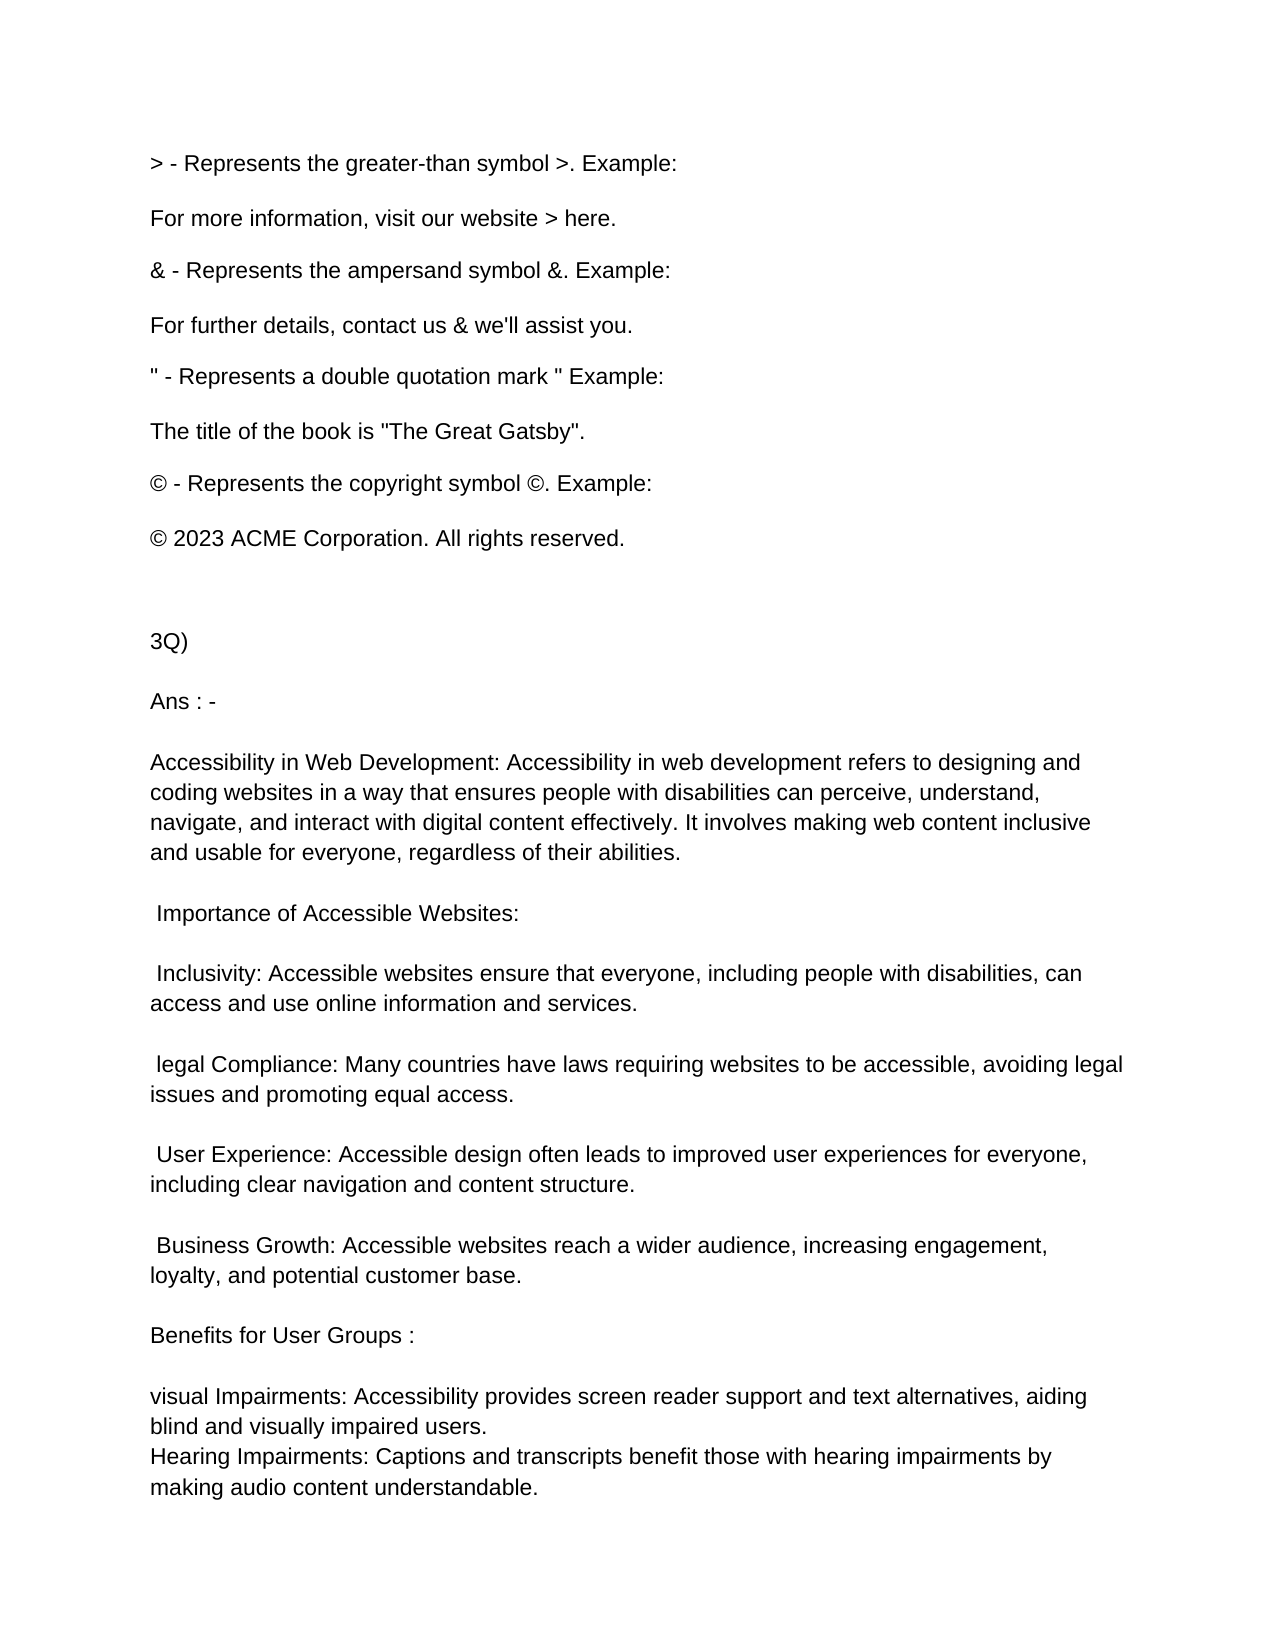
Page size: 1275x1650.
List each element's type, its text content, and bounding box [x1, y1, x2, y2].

text User Experience: Accessible design often leads to improved user experiences for everyone, including clear navigation and content structure. [150, 1141, 1125, 1198]
text © - Represents the copyright symbol ©. Example: [150, 470, 1125, 496]
text The title of the book is "The Great Gatsby". [150, 418, 1125, 445]
text Ans : - [150, 688, 1125, 714]
text Importance of Accessible Websites: [150, 899, 1125, 926]
text & - Represents the ampersand symbol &. Example: [150, 257, 1125, 283]
text © 2023 ACME Corporation. All rights reserved. [150, 525, 1125, 551]
text 3Q) [150, 628, 1125, 654]
text Business Growth: Accessible websites reach a wider audience, increasing engagement, loyalty, and potential customer base. [150, 1232, 1125, 1288]
text For more information, visit our website > here. [150, 205, 1125, 232]
text > - Represents the greater-than symbol >. Example: [150, 150, 1125, 176]
text legal Compliance: Many countries have laws requiring websites to be accessible, avoiding legal issues and promoting equal access. [150, 1051, 1125, 1107]
text Hearing Impairments: Captions and transcripts benefit those with hearing impairments by making audio content understandable. [150, 1443, 1125, 1500]
text " - Represents a double quotation mark " Example: [150, 363, 1125, 389]
text Benefits for User Groups : [150, 1322, 1125, 1349]
text Accessibility in Web Development: Accessibility in web development refers to designing and coding websites in a way that ensures people with disabilities can perceive, understand, navigate, and interact with digital content effectively. It involves making web content inclusive and usable for everyone, regardless of their abilities. [150, 748, 1125, 865]
text Inclusivity: Accessible websites ensure that everyone, including people with disabilities, can access and use online information and services. [150, 960, 1125, 1016]
text For further details, contact us & we'll assist you. [150, 312, 1125, 338]
text visual Impairments: Accessibility provides screen reader support and text alternatives, aiding blind and visually impaired users. [150, 1383, 1125, 1439]
